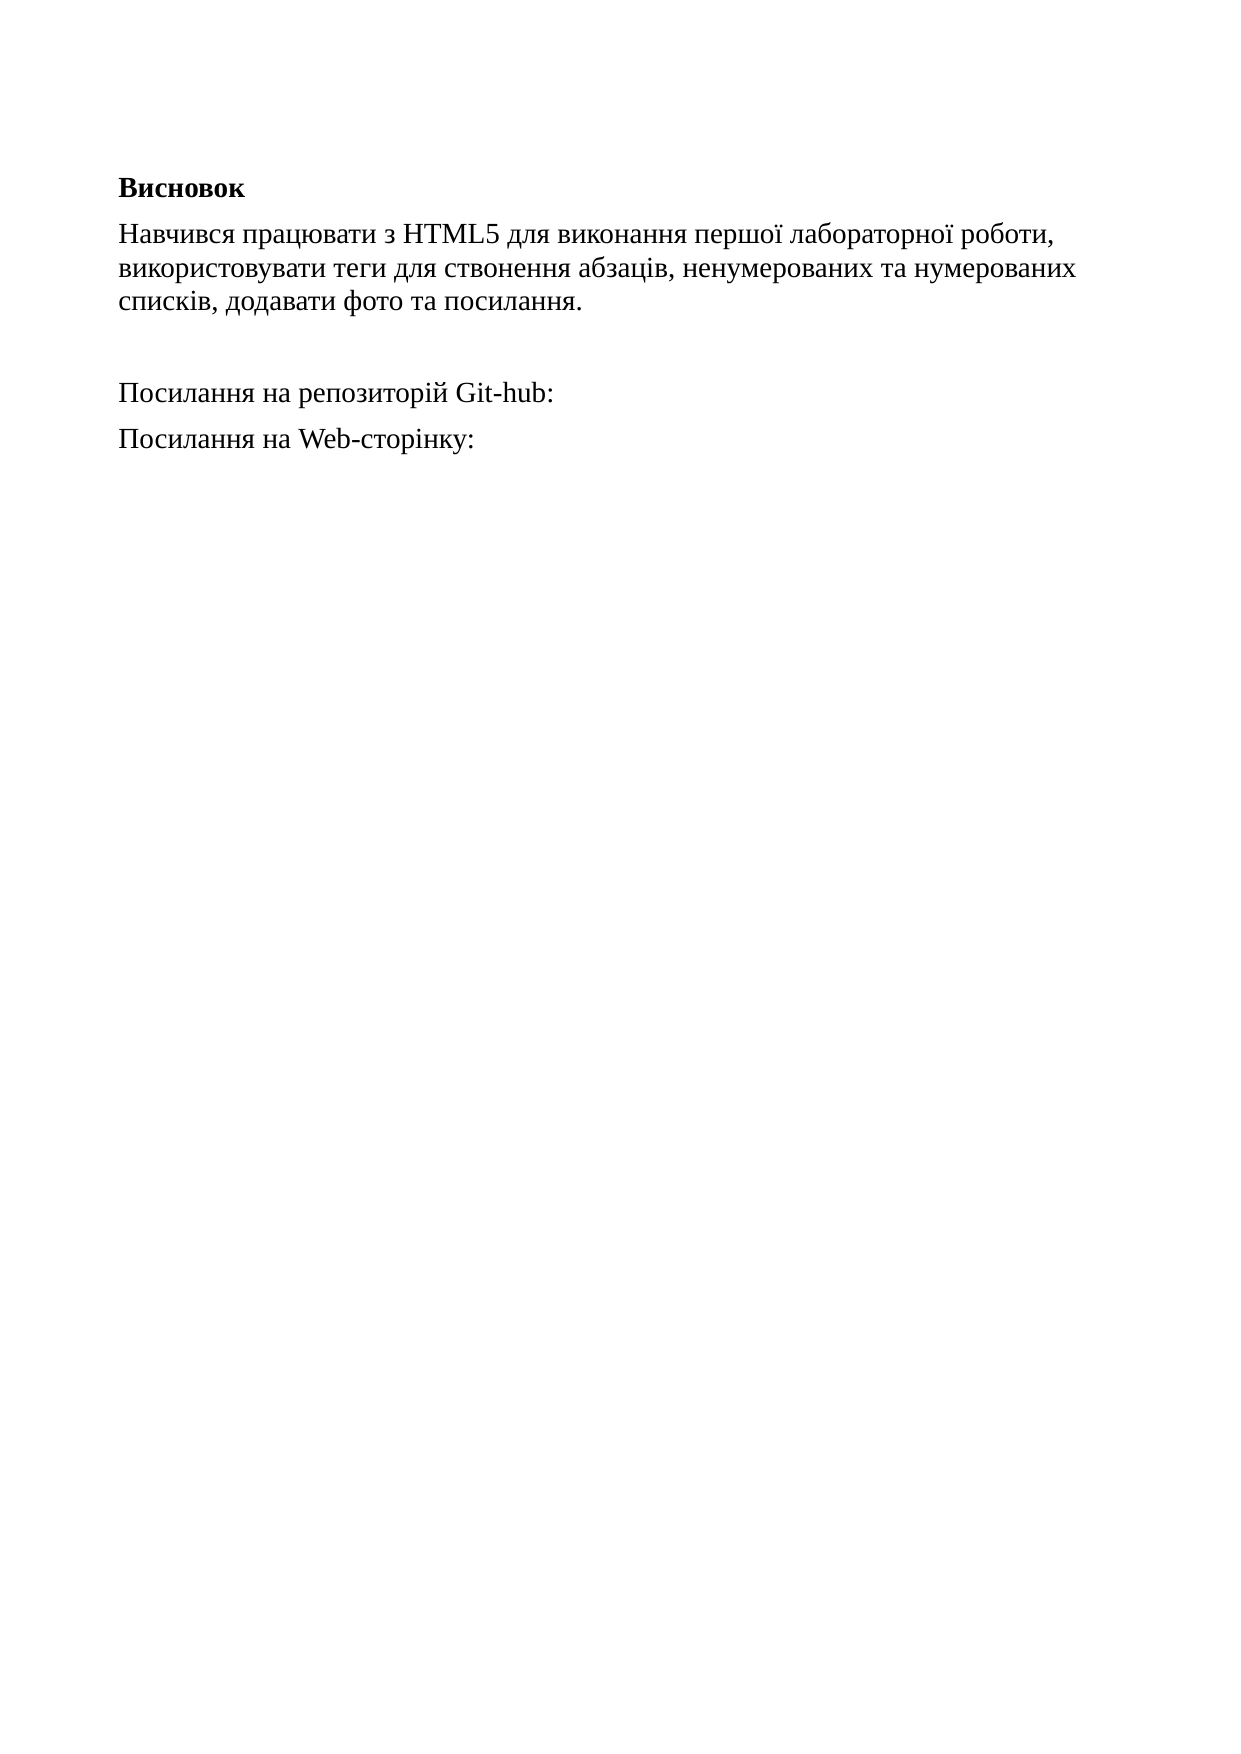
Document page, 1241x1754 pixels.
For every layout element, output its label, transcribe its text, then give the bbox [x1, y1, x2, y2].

text Посилання на Web-сторінку: [118, 422, 1122, 455]
text Висновок [118, 170, 1122, 204]
text Посилання на репозиторій Git-hub: [118, 376, 1122, 409]
text Навчився працювати з HTML5 для виконання першої лабораторної роботи, використовувати теги для ствонення абзаців, ненумерованих та нумерованих списків, додавати фото та посилання. [118, 216, 1122, 317]
